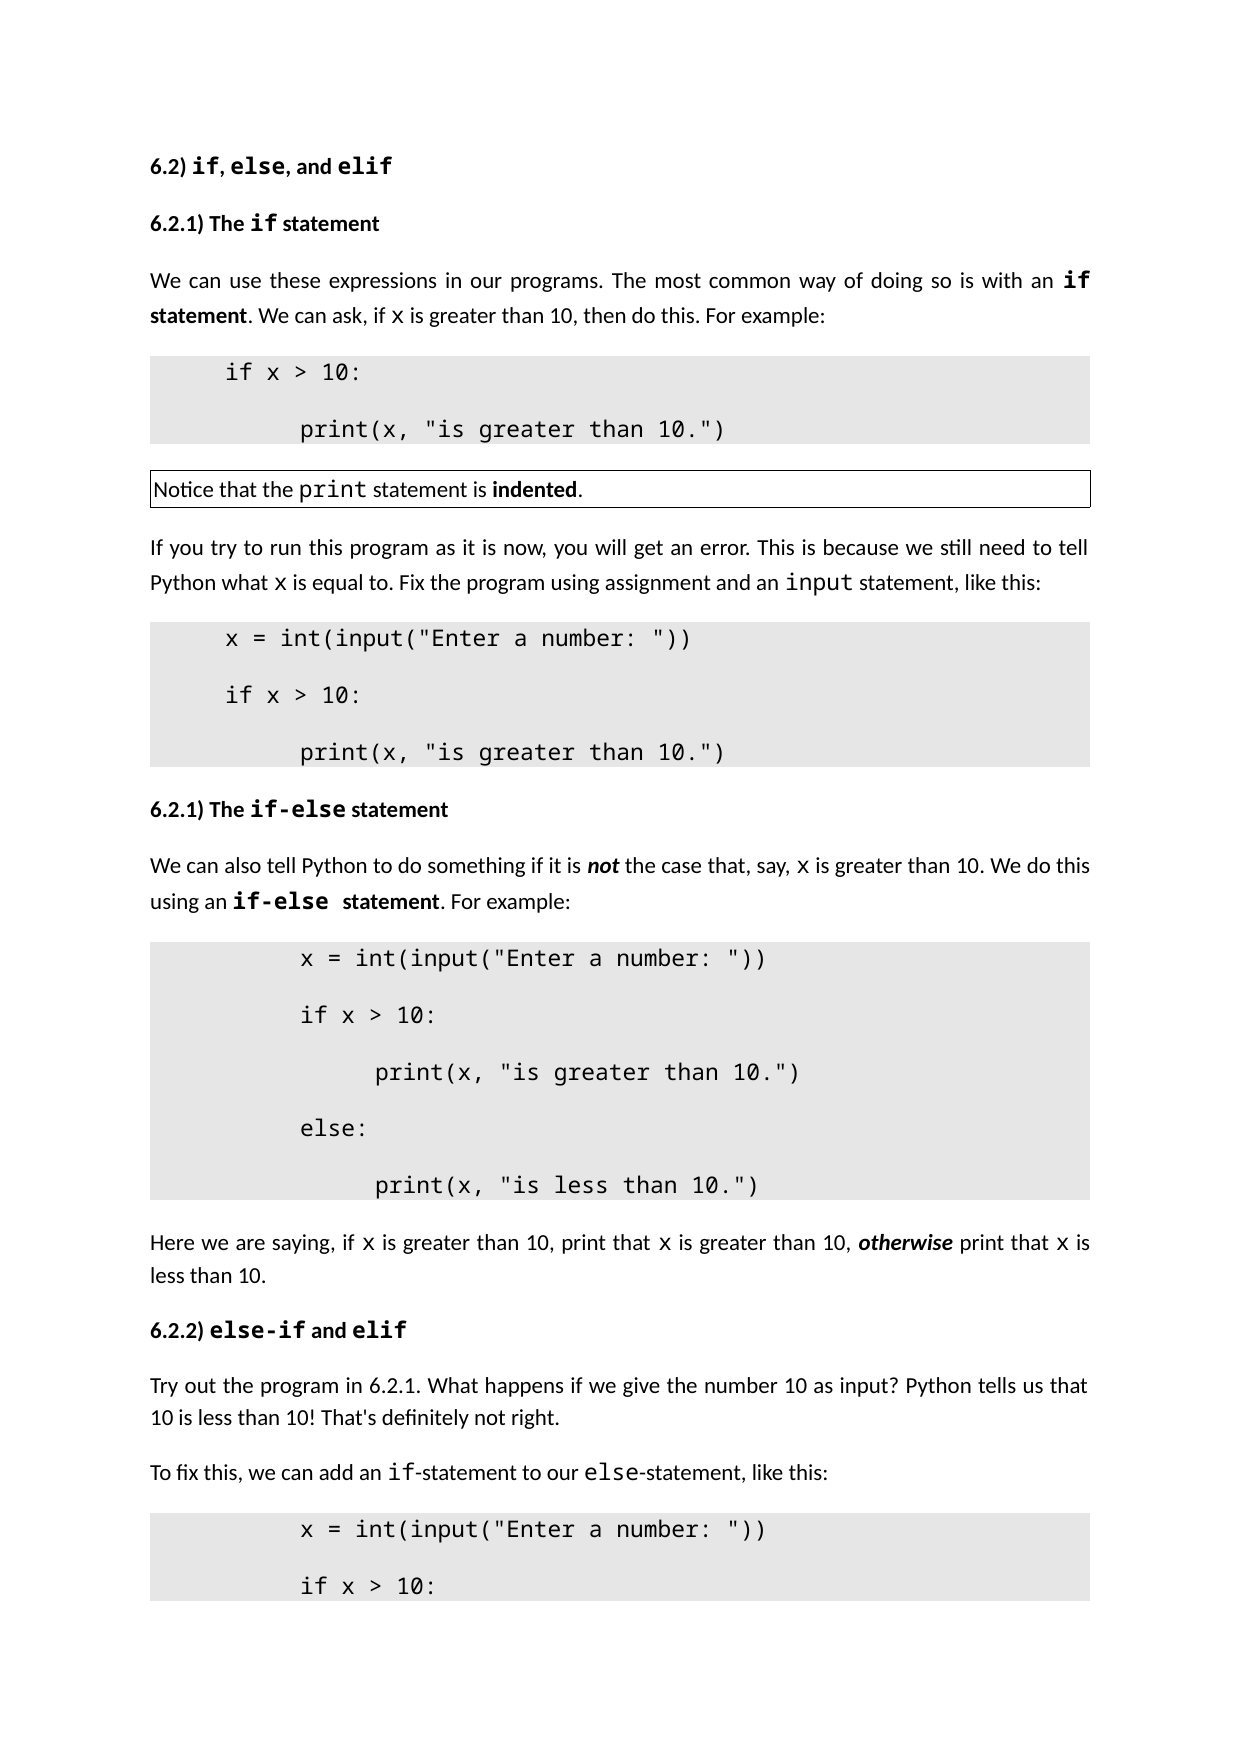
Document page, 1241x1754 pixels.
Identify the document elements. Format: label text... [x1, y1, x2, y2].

text 6.2) if, else, and elif [150, 150, 1090, 181]
text if x > 10: [150, 356, 1090, 387]
text if x > 10: [150, 679, 1090, 710]
text else: [150, 1112, 1090, 1144]
text To fix this, we can add an if-statement to our else-statement, like this: [150, 1456, 1090, 1488]
text 6.2.1) The if-else statement [150, 793, 1090, 824]
text print(x, "is greater than 10.") [150, 1056, 1090, 1087]
text Try out the program in 6.2.1. What happens if we give the number 10 as input? Python tells us that 10 is less than 10! That's definitely not right. [150, 1371, 1090, 1431]
text print(x, "is greater than 10.") [150, 413, 1090, 444]
text x = int(input("Enter a number: ")) [150, 942, 1090, 973]
text We can use these expressions in our programs. The most common way of doing so is with an if statement. We can ask, if x is greater than 10, then do this. For example: [150, 263, 1090, 331]
text Here we are saying, if x is greater than 10, print that x is greater than 10, otherwise print that x is less than 10. [150, 1226, 1090, 1289]
text if x > 10: [150, 999, 1090, 1030]
text if x > 10: [150, 1570, 1090, 1601]
text 6.2.2) else-if and elif [150, 1314, 1090, 1346]
text We can also tell Python to do something if it is not the case that, say, x is greater than 10. We do this using an if-else statement. For example: [150, 849, 1090, 917]
text If you try to run this program as it is now, you will get an error. This is because we still need to tell Python what x is equal to. Fix the program using assignment and an input statement, like this: [150, 533, 1090, 597]
text print(x, "is less than 10.") [150, 1169, 1090, 1200]
text 6.2.1) The if statement [150, 207, 1090, 238]
text x = int(input("Enter a number: ")) [150, 1513, 1090, 1544]
text Notice that the print statement is indented. [151, 471, 1090, 507]
text x = int(input("Enter a number: ")) [150, 622, 1090, 653]
text print(x, "is greater than 10.") [150, 736, 1090, 767]
